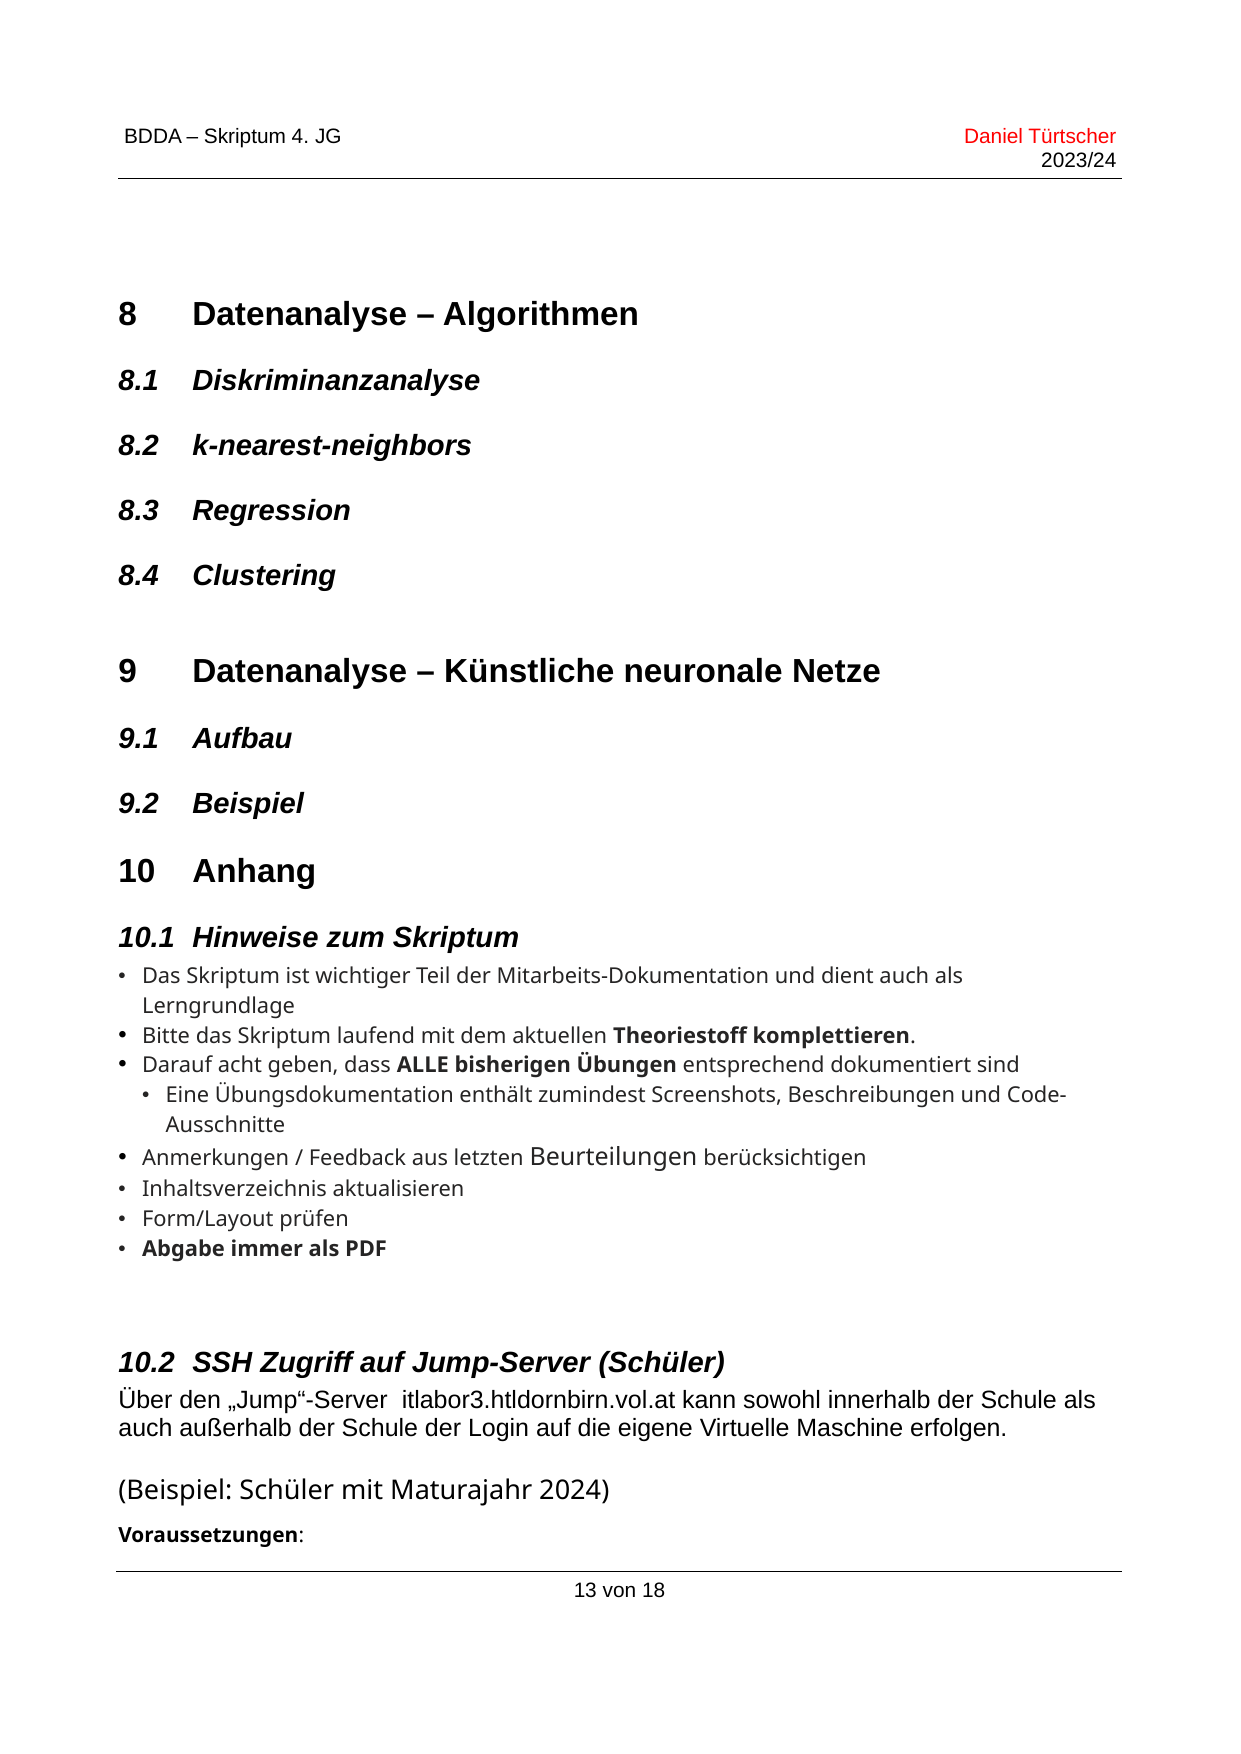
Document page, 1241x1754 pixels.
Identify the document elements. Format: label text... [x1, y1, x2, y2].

subtitle Aufbau [118, 721, 1122, 754]
subtitle Datenanalyse – Algorithmen [118, 294, 1122, 332]
text Über den „Jump“-Server itlabor3.htldornbirn.vol.at kann sowohl innerhalb der Schule als auch außerhalb der Schule der Login auf die eigene Virtuelle Maschine erfolgen. [118, 1384, 1122, 1442]
subtitle Clustering [118, 558, 1122, 591]
subtitle Anhang [118, 851, 1122, 889]
subtitle Hinweise zum Skriptum [118, 920, 1122, 954]
list Bitte das Skriptum laufend mit dem aktuellen Theoriestoff komplettieren. [118, 1020, 1122, 1049]
subtitle SSH Zugriff auf Jump-Server (Schüler) [118, 1345, 1122, 1378]
text Voraussetzungen: [118, 1520, 1122, 1549]
list Abgabe immer als PDF [118, 1232, 1122, 1262]
subtitle Datenanalyse – Künstliche neuronale Netze [118, 651, 1122, 690]
list Darauf acht geben, dass ALLE bisherigen Übungen entsprechend dokumentiert sind [118, 1049, 1122, 1079]
text (Beispiel: Schüler mit Maturajahr 2024) [118, 1471, 1122, 1508]
subtitle Diskriminanzanalyse [118, 363, 1122, 397]
list Das Skriptum ist wichtiger Teil der Mitarbeits-Dokumentation und dient auch als Lerngrundlage [118, 960, 1122, 1020]
list Form/Layout prüfen [118, 1203, 1122, 1232]
list Anmerkungen / Feedback aus letzten Beurteilungen berücksichtigen [118, 1139, 1122, 1173]
subtitle Beispiel [118, 786, 1122, 819]
subtitle Regression [118, 493, 1122, 527]
list Eine Übungsdokumentation enthält zumindest Screenshots, Beschreibungen und Code-Ausschnitte [142, 1079, 1122, 1139]
list Inhaltsverzeichnis aktualisieren [118, 1173, 1122, 1203]
subtitle k-nearest-neighbors [118, 428, 1122, 462]
